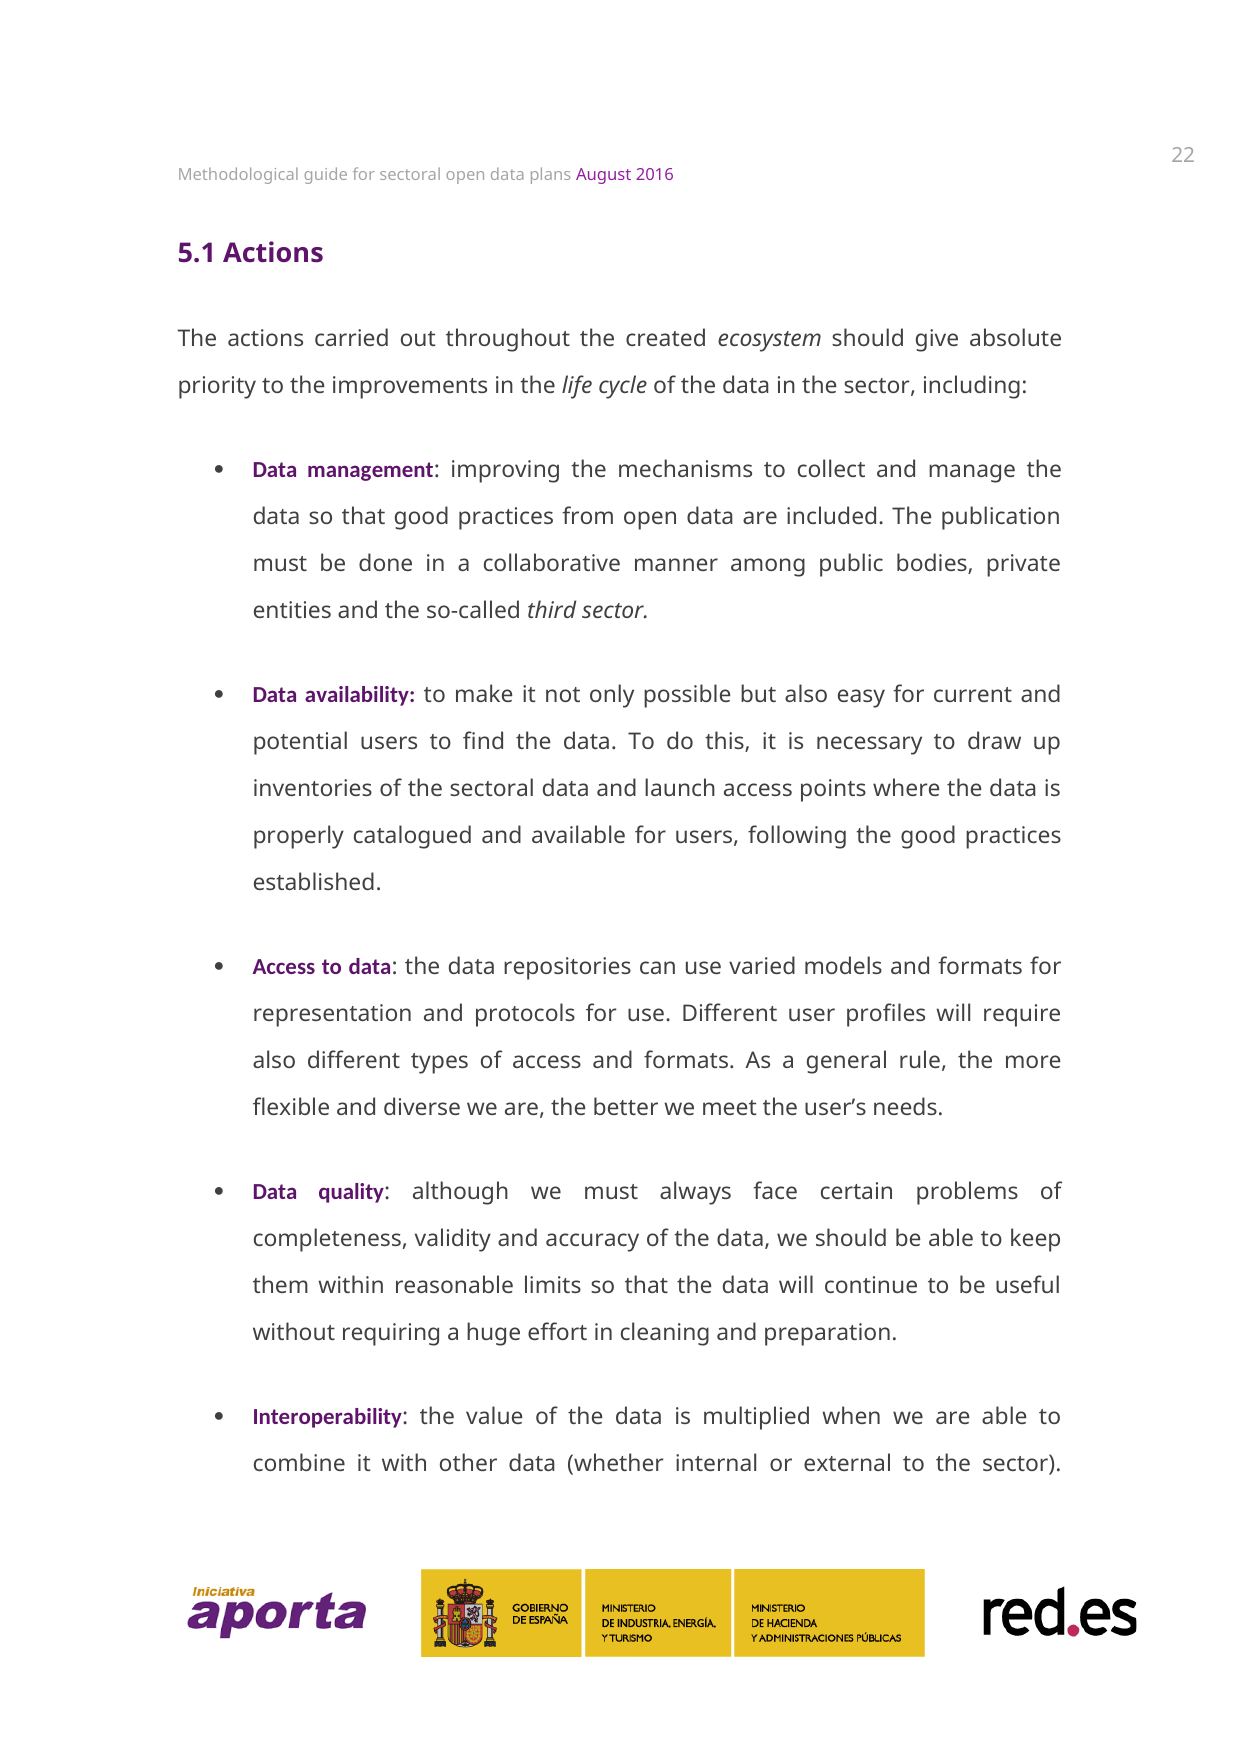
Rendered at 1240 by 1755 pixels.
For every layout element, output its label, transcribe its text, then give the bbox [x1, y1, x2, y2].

text 5.1 Actions [177, 234, 1062, 271]
list Interoperability: the value of the data is multiplied when we are able to combine it with other data (whether internal or external to the sector). Therefore, to enable several actors of the ecosystem to work together, the different challenges that arise in this respect must be addressed: data models and metadata standards, taxonomies, policies, tools, etc. [215, 1400, 874, 1478]
list Data quality: although we must always face certain problems of completeness, validity and accuracy of the data, we should be able to keep them within reasonable limits so that the data will continue to be useful without requiring a huge effort in cleaning and preparation. [215, 1175, 1062, 1347]
text The actions carried out throughout the created ecosystem should give absolute priority to the improvements in the life cycle of the data in the sector, including: [177, 322, 1062, 400]
list Data management: improving the mechanisms to collect and manage the data so that good practices from open data are included. The publication must be done in a collaborative manner among public bodies, private entities and the so-called third sector. [215, 453, 1062, 625]
list Data availability: to make it not only possible but also easy for current and potential users to find the data. To do this, it is necessary to draw up inventories of the sectoral data and launch access points where the data is properly catalogued and available for users, following the good practices established. [215, 678, 1062, 897]
list Access to data: the data repositories can use varied models and formats for representation and protocols for use. Different user profiles will require also different types of access and formats. As a general rule, the more flexible and diverse we are, the better we meet the user’s needs. [215, 950, 1062, 1122]
